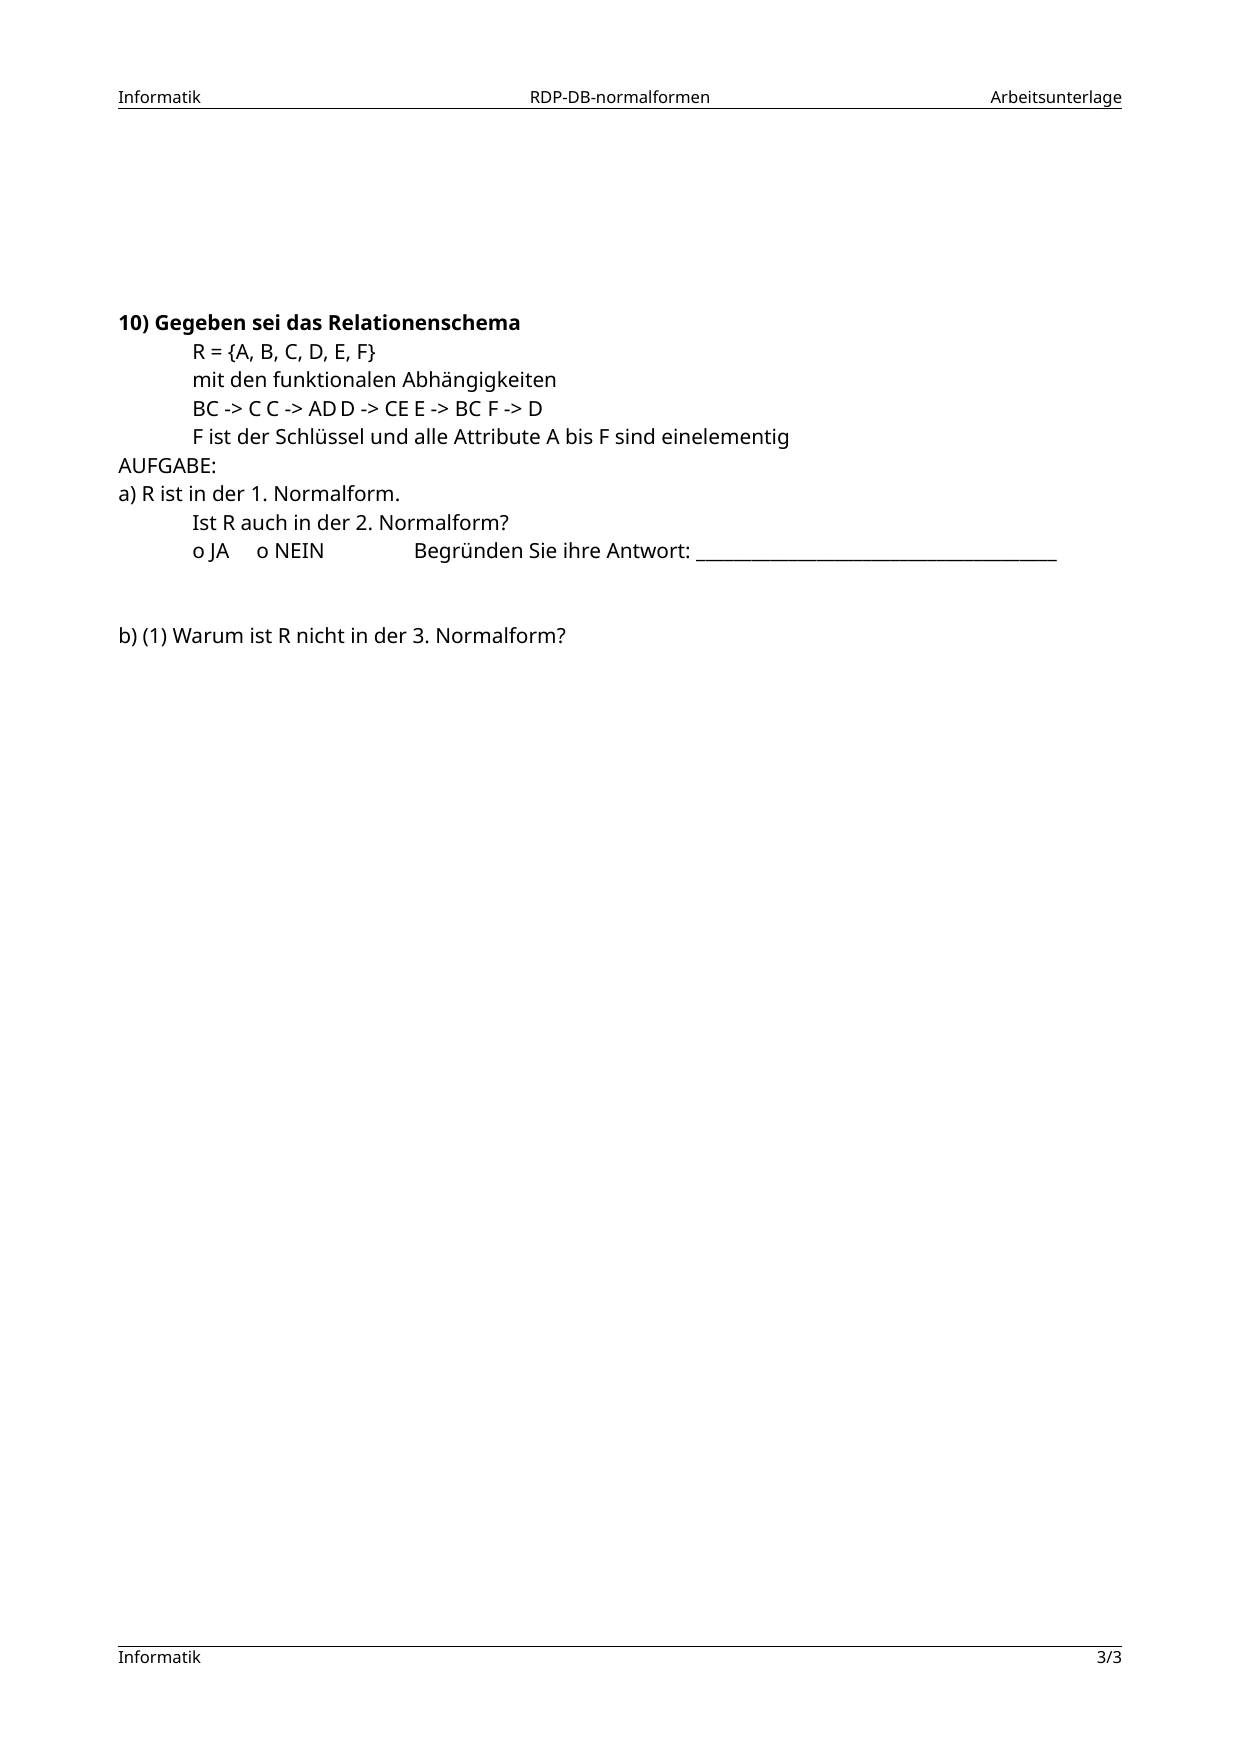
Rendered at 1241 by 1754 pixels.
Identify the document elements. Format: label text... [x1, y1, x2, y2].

text 10) Gegeben sei das Relationenschema [118, 308, 1122, 337]
text o JA o NEIN Begründen Sie ihre Antwort: _______________________________________ [118, 536, 1122, 564]
text BC -> C C -> AD D -> CE E -> BC F -> D [118, 394, 1122, 422]
text R = {A, B, C, D, E, F} [118, 337, 1122, 365]
text Ist R auch in der 2. Normalform? [118, 508, 1122, 536]
text AUFGABE: [118, 451, 1122, 479]
text b) (1) Warum ist R nicht in der 3. Normalform? [118, 621, 1122, 650]
text mit den funktionalen Abhängigkeiten [118, 365, 1122, 394]
text F ist der Schlüssel und alle Attribute A bis F sind einelementig [118, 422, 1122, 451]
text a) R ist in der 1. Normalform. [118, 479, 1122, 508]
